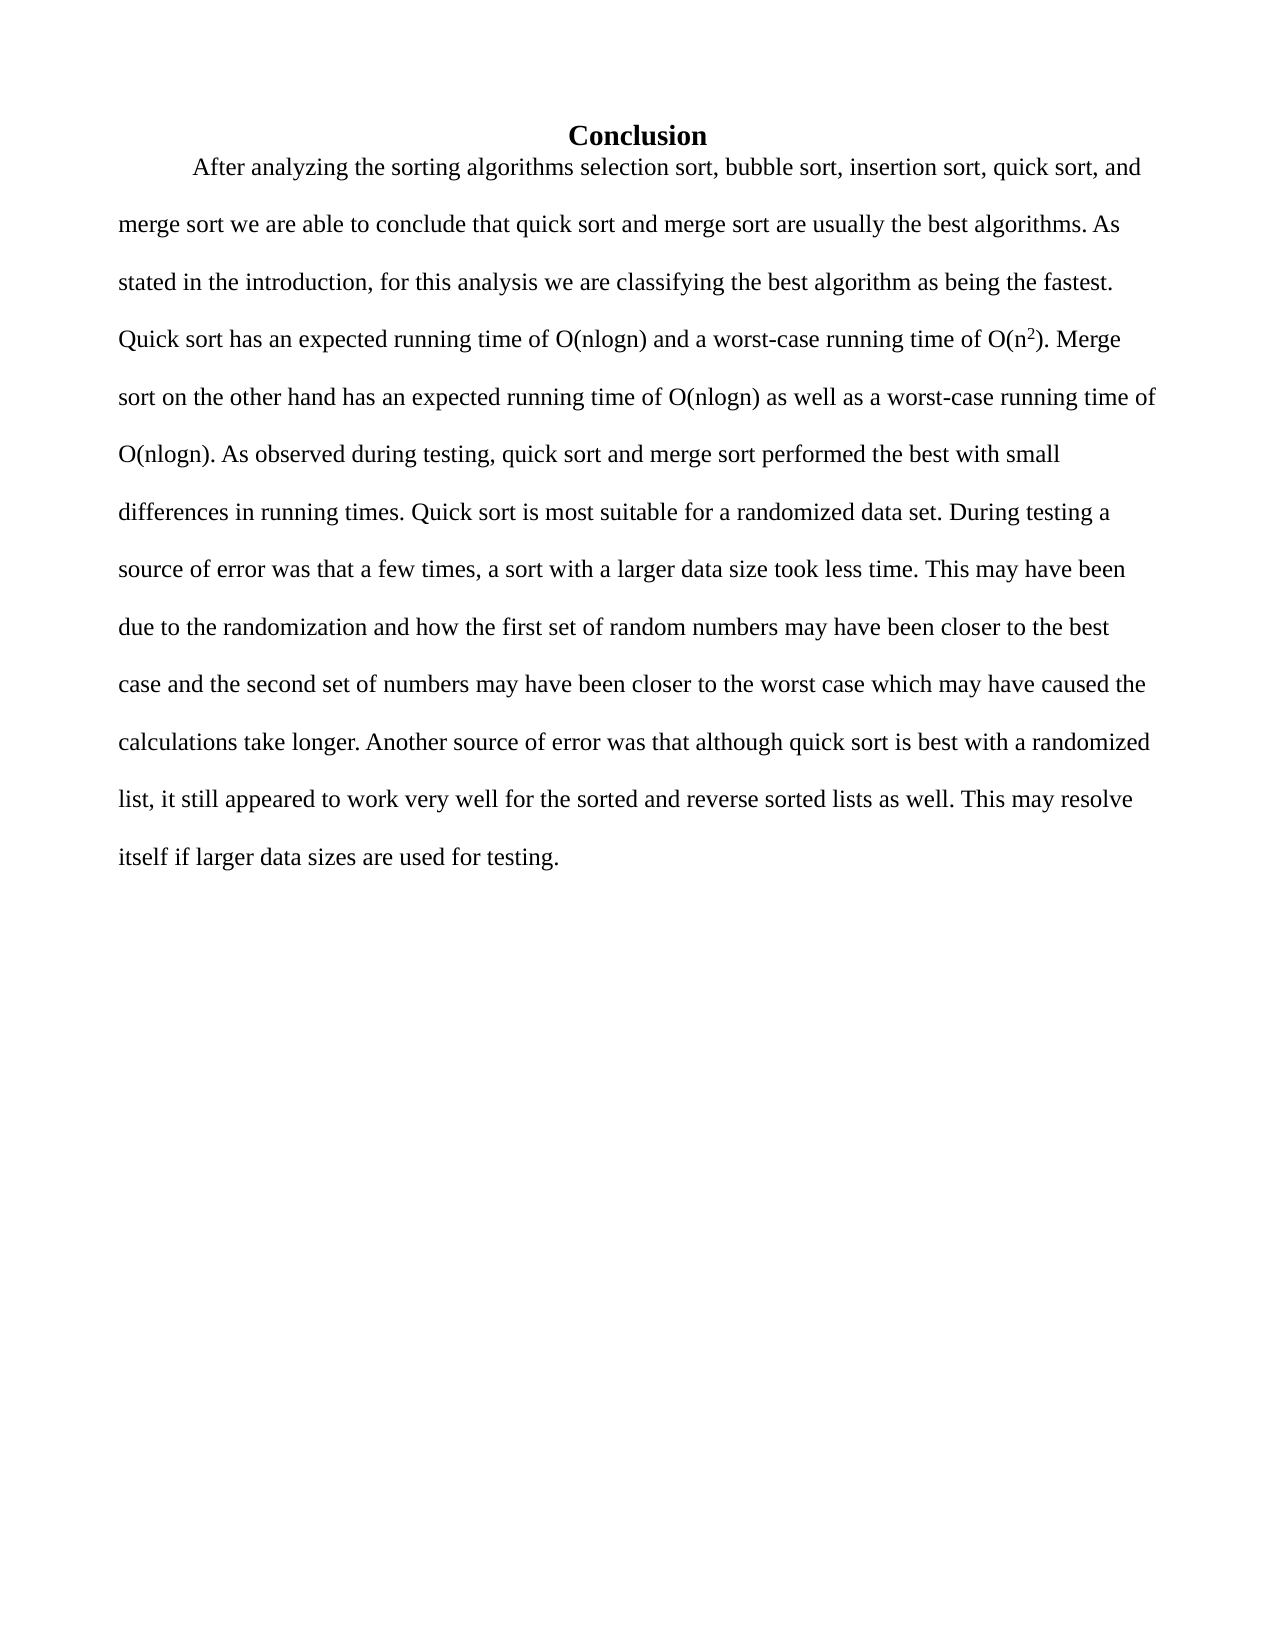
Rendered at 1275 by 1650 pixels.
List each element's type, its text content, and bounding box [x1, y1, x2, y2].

text After analyzing the sorting algorithms selection sort, bubble sort, insertion sort, quick sort, and merge sort we are able to conclude that quick sort and merge sort are usually the best algorithms. As stated in the introduction, for this analysis we are classifying the best algorithm as being the fastest. Quick sort has an expected running time of O(nlogn) and a worst-case running time of O(n2). Merge sort on the other hand has an expected running time of O(nlogn) as well as a worst-case running time of O(nlogn). As observed during testing, quick sort and merge sort performed the best with small differences in running times. Quick sort is most suitable for a randomized data set. During testing a source of error was that a few times, a sort with a larger data size took less time. This may have been due to the randomization and how the first set of random numbers may have been closer to the best case and the second set of numbers may have been closer to the worst case which may have caused the calculations take longer. Another source of error was that although quick sort is best with a randomized list, it still appeared to work very well for the sorted and reverse sorted lists as well. This may resolve itself if larger data sizes are used for testing. [118, 152, 1157, 870]
text Conclusion [118, 118, 1157, 152]
